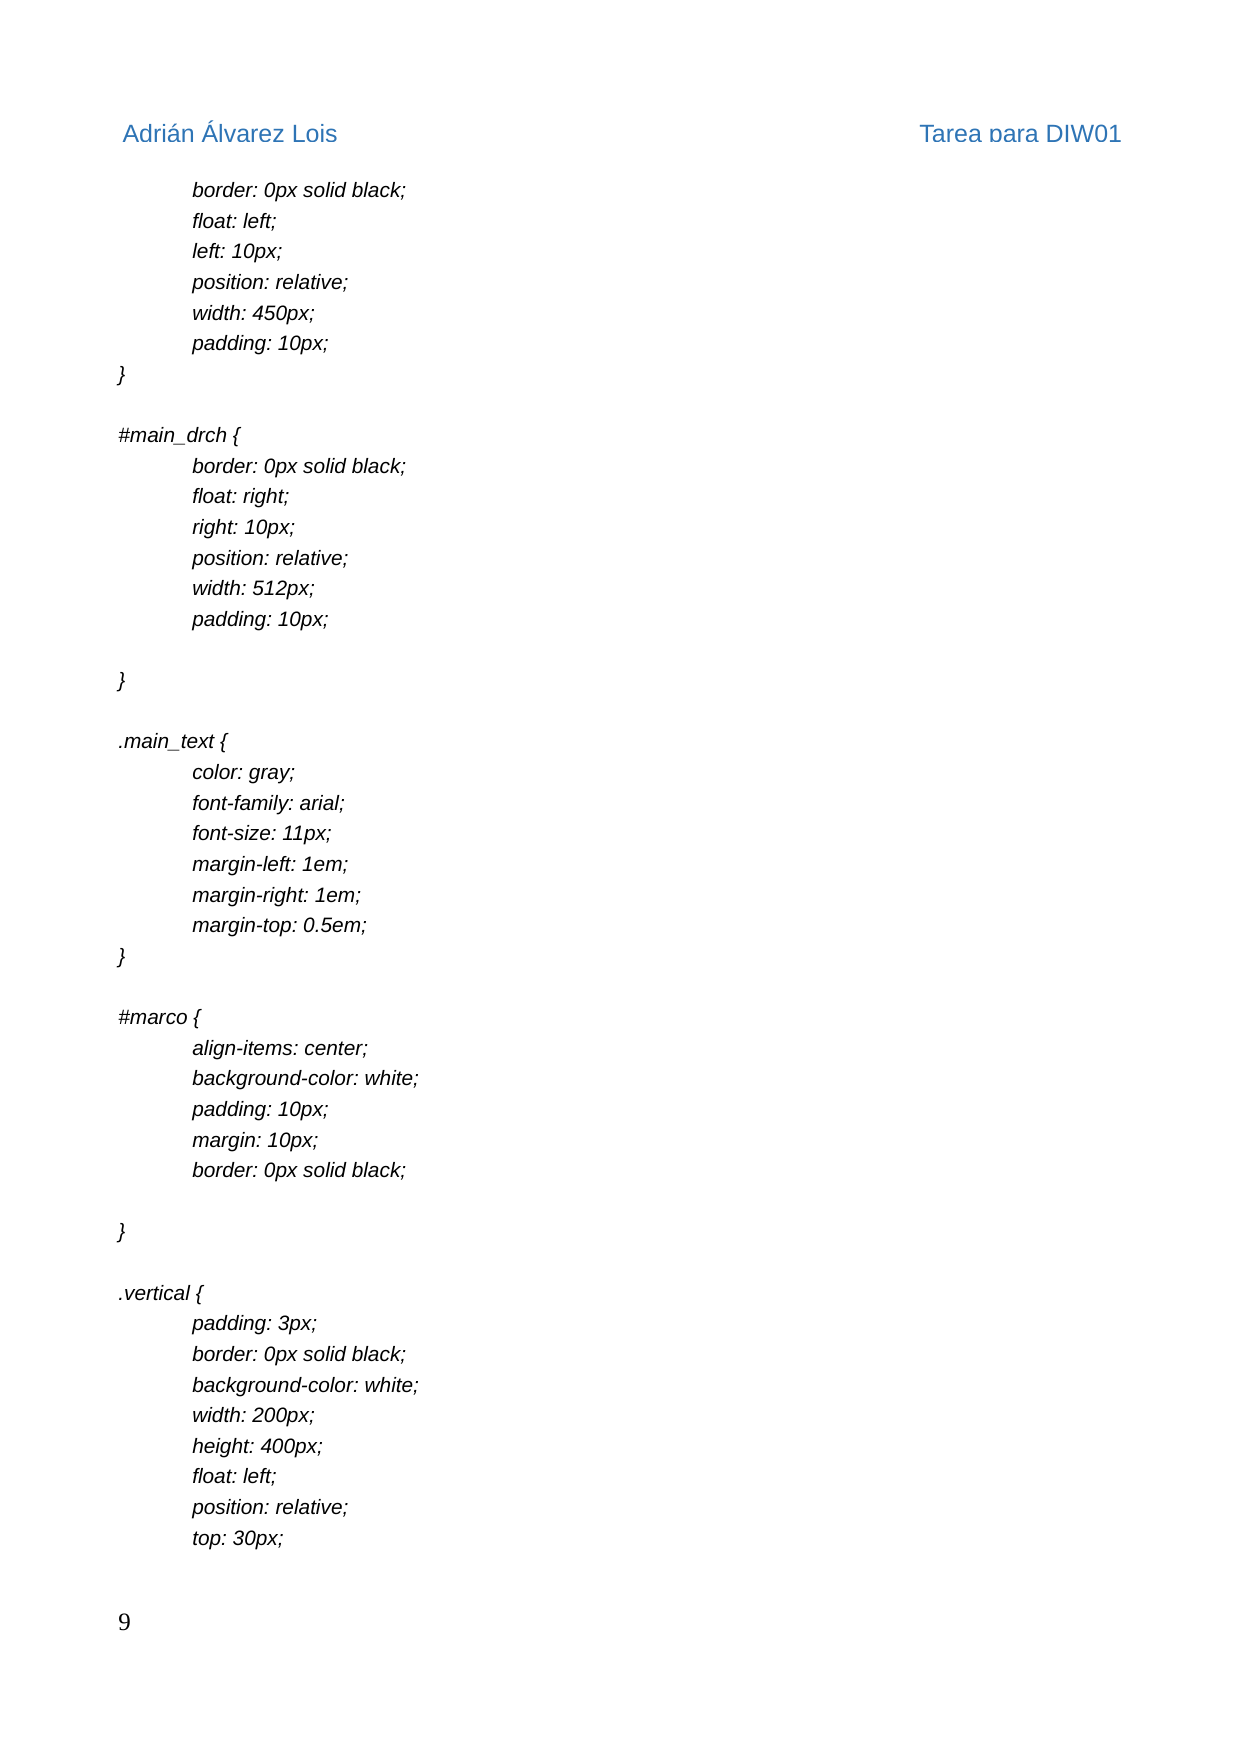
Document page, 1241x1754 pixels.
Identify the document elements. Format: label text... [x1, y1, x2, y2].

text background-color: white; [118, 1366, 1097, 1396]
text position: relative; [118, 1488, 1097, 1519]
text float: right; [118, 478, 1097, 508]
text float: left; [118, 1458, 1097, 1488]
text margin-right: 1em; [118, 876, 1097, 906]
text padding: 10px; [118, 1090, 1097, 1121]
text float: left; [118, 202, 1097, 233]
text position: relative; [118, 539, 1097, 569]
text border: 0px solid black; [118, 171, 1097, 202]
text height: 400px; [118, 1427, 1097, 1458]
text } [118, 1213, 1097, 1243]
text top: 30px; [118, 1519, 1097, 1549]
text margin-left: 1em; [118, 845, 1097, 876]
text .vertical { [118, 1274, 1097, 1304]
text .main_text { [118, 723, 1097, 753]
text border: 0px solid black; [118, 1151, 1097, 1182]
text left: 10px; [118, 233, 1097, 263]
text width: 450px; [118, 294, 1097, 324]
text padding: 10px; [118, 600, 1097, 631]
text align-items: center; [118, 1029, 1097, 1059]
text #marco { [118, 998, 1097, 1029]
text #main_drch { [118, 416, 1097, 447]
text position: relative; [118, 263, 1097, 294]
text font-family: arial; [118, 784, 1097, 814]
text background-color: white; [118, 1059, 1097, 1090]
text margin-top: 0.5em; [118, 906, 1097, 937]
text right: 10px; [118, 508, 1097, 539]
text border: 0px solid black; [118, 447, 1097, 478]
text } [118, 661, 1097, 692]
text padding: 10px; [118, 324, 1097, 355]
text margin: 10px; [118, 1121, 1097, 1151]
text padding: 3px; [118, 1304, 1097, 1335]
text } [118, 355, 1097, 386]
text width: 200px; [118, 1396, 1097, 1427]
text } [118, 937, 1097, 968]
text color: gray; [118, 753, 1097, 784]
text border: 0px solid black; [118, 1335, 1097, 1366]
text width: 512px; [118, 569, 1097, 600]
text font-size: 11px; [118, 814, 1097, 845]
